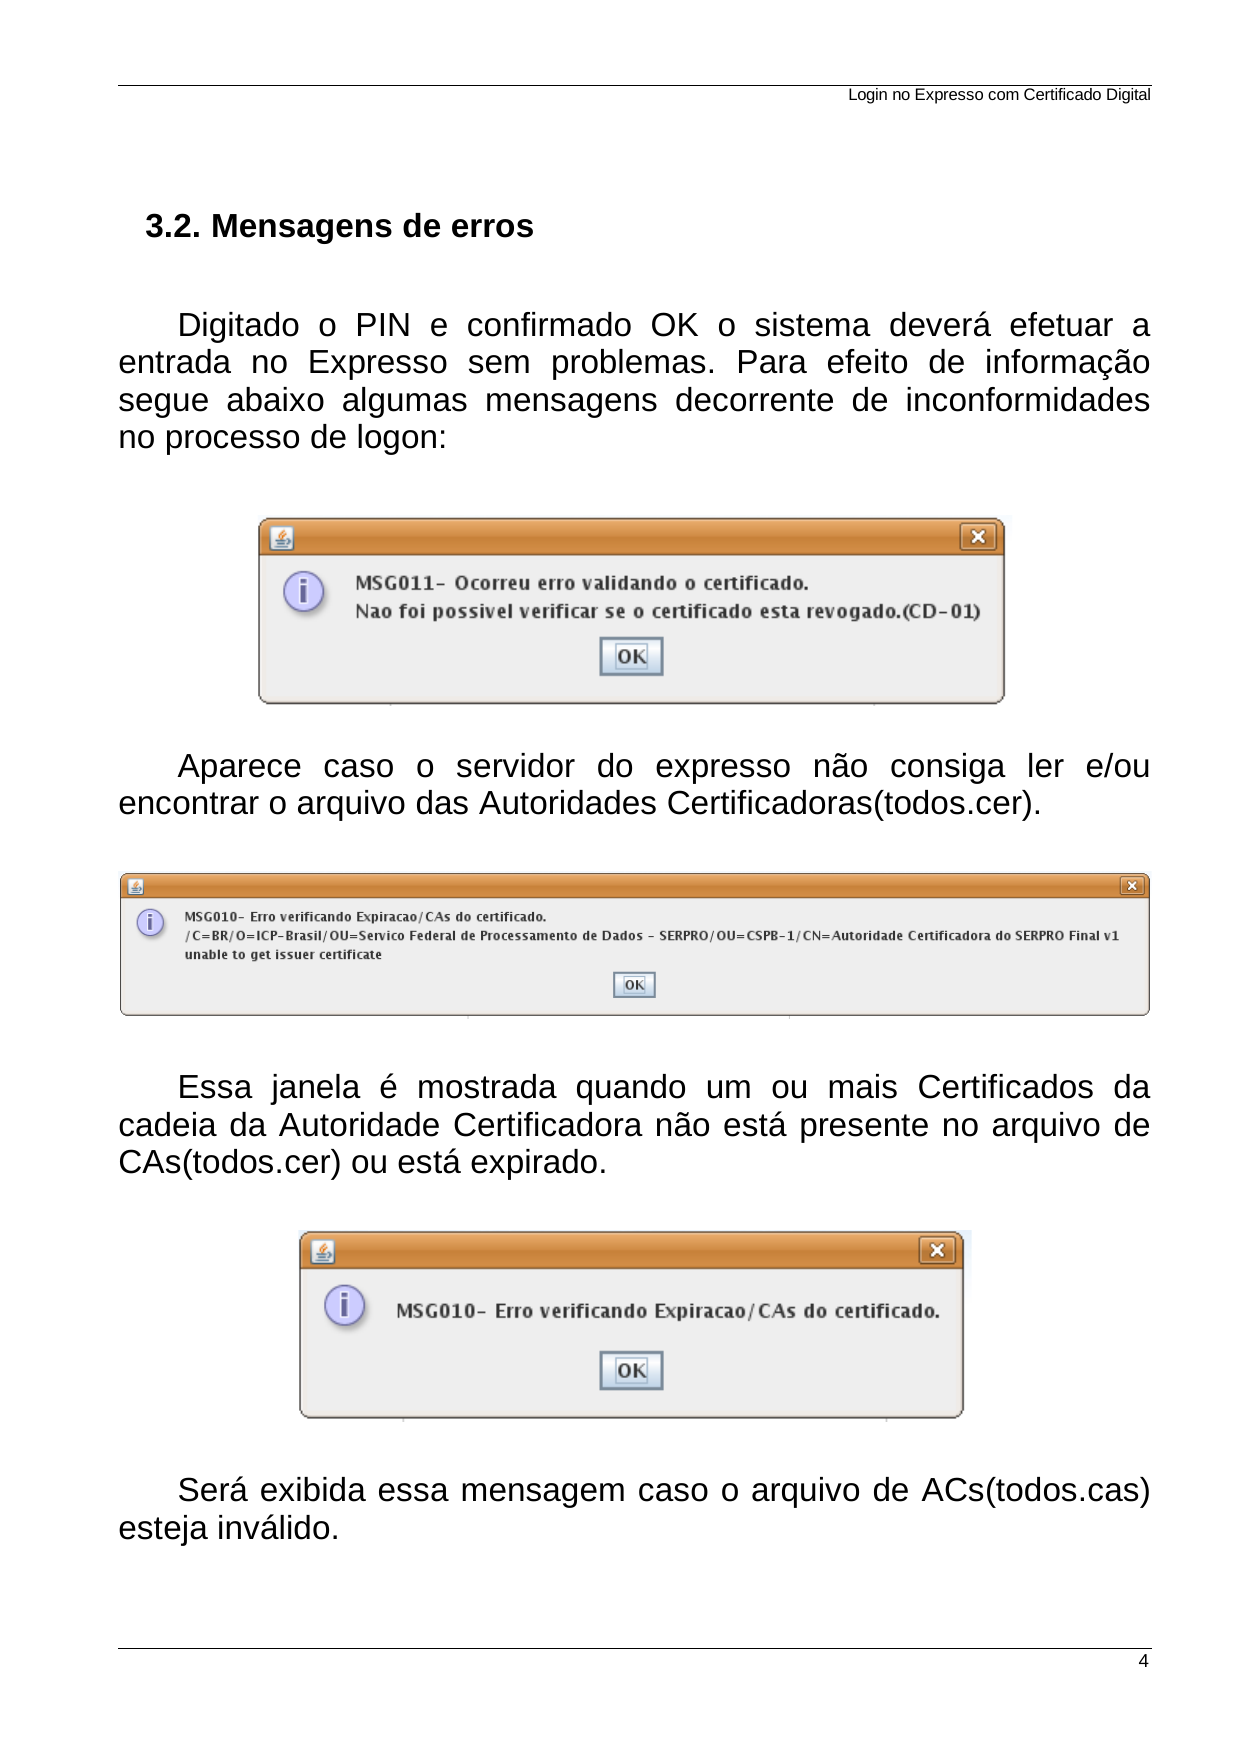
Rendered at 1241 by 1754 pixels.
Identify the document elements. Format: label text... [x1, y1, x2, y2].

text Será exibida essa mensagem caso o arquivo de ACs(todos.cas) esteja inválido. [118, 1471, 1152, 1546]
text Essa janela é mostrada quando um ou mais Certificados da cadeia da Autoridade Certificadora não está presente no arquivo de CAs(todos.cer) ou está expirado. [118, 1068, 1152, 1181]
subtitle Mensagens de erros [145, 207, 1152, 244]
text Digitado o PIN e confirmado OK o sistema deverá efetuar a entrada no Expresso sem problemas. Para efeito de informação segue abaixo algumas mensagens decorrente de inconformidades no processo de logon: [118, 306, 1152, 456]
picture [298, 1230, 972, 1422]
picture [118, 871, 1152, 1019]
picture [257, 515, 1013, 706]
text Aparece caso o servidor do expresso não consiga ler e/ou encontrar o arquivo das Autoridades Certificadoras(todos.cer). [118, 747, 1152, 822]
